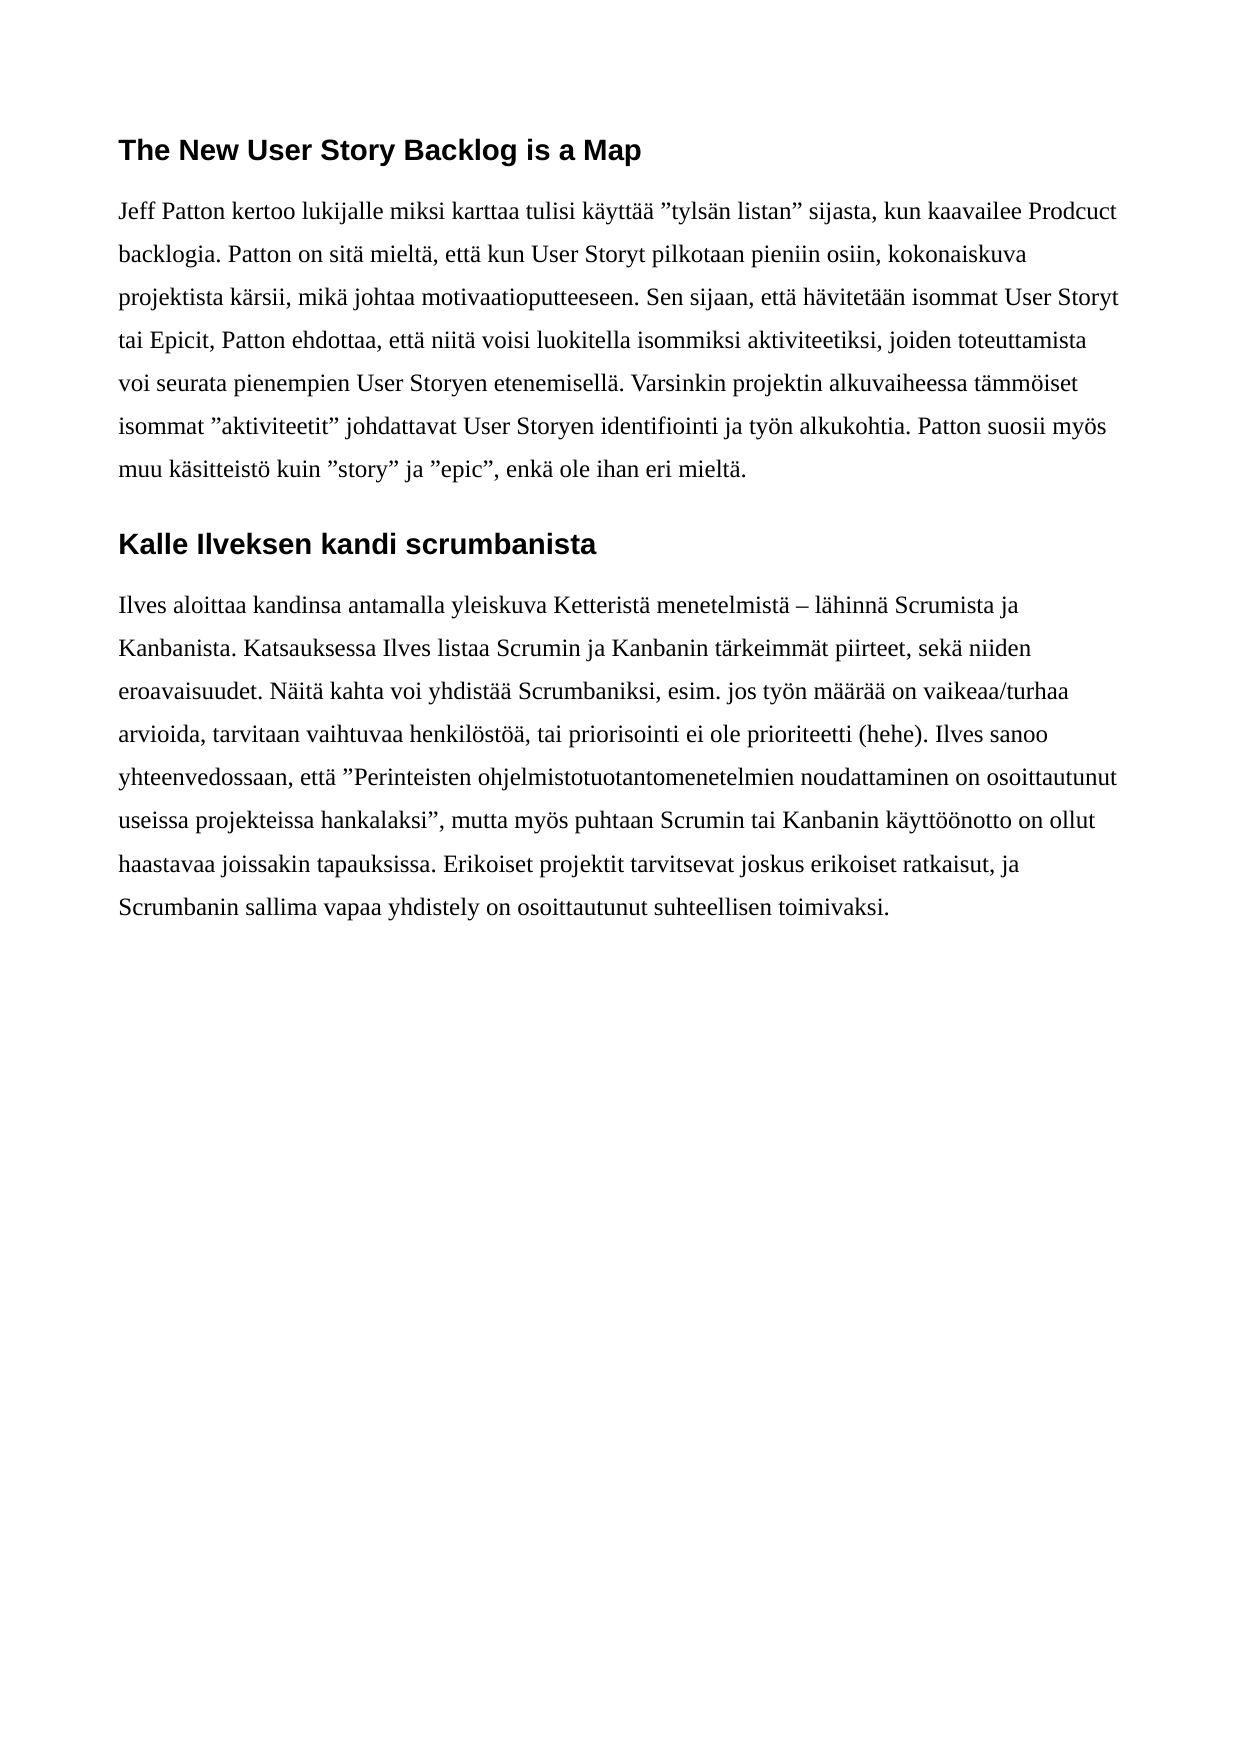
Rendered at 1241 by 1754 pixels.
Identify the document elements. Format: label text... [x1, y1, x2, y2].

text Jeff Patton kertoo lukijalle miksi karttaa tulisi käyttää ”tylsän listan” sijasta, kun kaavailee Prodcuct backlogia. Patton on sitä mieltä, että kun User Storyt pilkotaan pieniin osiin, kokonaiskuva projektista kärsii, mikä johtaa motivaatioputteeseen. Sen sijaan, että hävitetään isommat User Storyt tai Epicit, Patton ehdottaa, että niitä voisi luokitella isommiksi aktiviteetiksi, joiden toteuttamista voi seurata pienempien User Storyen etenemisellä. Varsinkin projektin alkuvaiheessa tämmöiset isommat ”aktiviteetit” johdattavat User Storyen identifiointi ja työn alkukohtia. Patton suosii myös muu käsitteistö kuin ”story” ja ”epic”, enkä ole ihan eri mieltä. [118, 196, 1122, 483]
subtitle The New User Story Backlog is a Map [118, 133, 1122, 166]
subtitle Kalle Ilveksen kandi scrumbanista [118, 527, 1122, 561]
text Ilves aloittaa kandinsa antamalla yleiskuva Ketteristä menetelmistä – lähinnä Scrumista ja Kanbanista. Katsauksessa Ilves listaa Scrumin ja Kanbanin tärkeimmät piirteet, sekä niiden eroavaisuudet. Näitä kahta voi yhdistää Scrumbaniksi, esim. jos työn määrää on vaikeaa/turhaa arvioida, tarvitaan vaihtuvaa henkilöstöä, tai priorisointi ei ole prioriteetti (hehe). Ilves sanoo yhteenvedossaan, että ”Perinteisten ohjelmistotuotantomenetelmien noudattaminen on osoittautunut useissa projekteissa hankalaksi”, mutta myös puhtaan Scrumin tai Kanbanin käyttöönotto on ollut haastavaa joissakin tapauksissa. Erikoiset projektit tarvitsevat joskus erikoiset ratkaisut, ja Scrumbanin sallima vapaa yhdistely on osoittautunut suhteellisen toimivaksi. [118, 590, 1122, 921]
